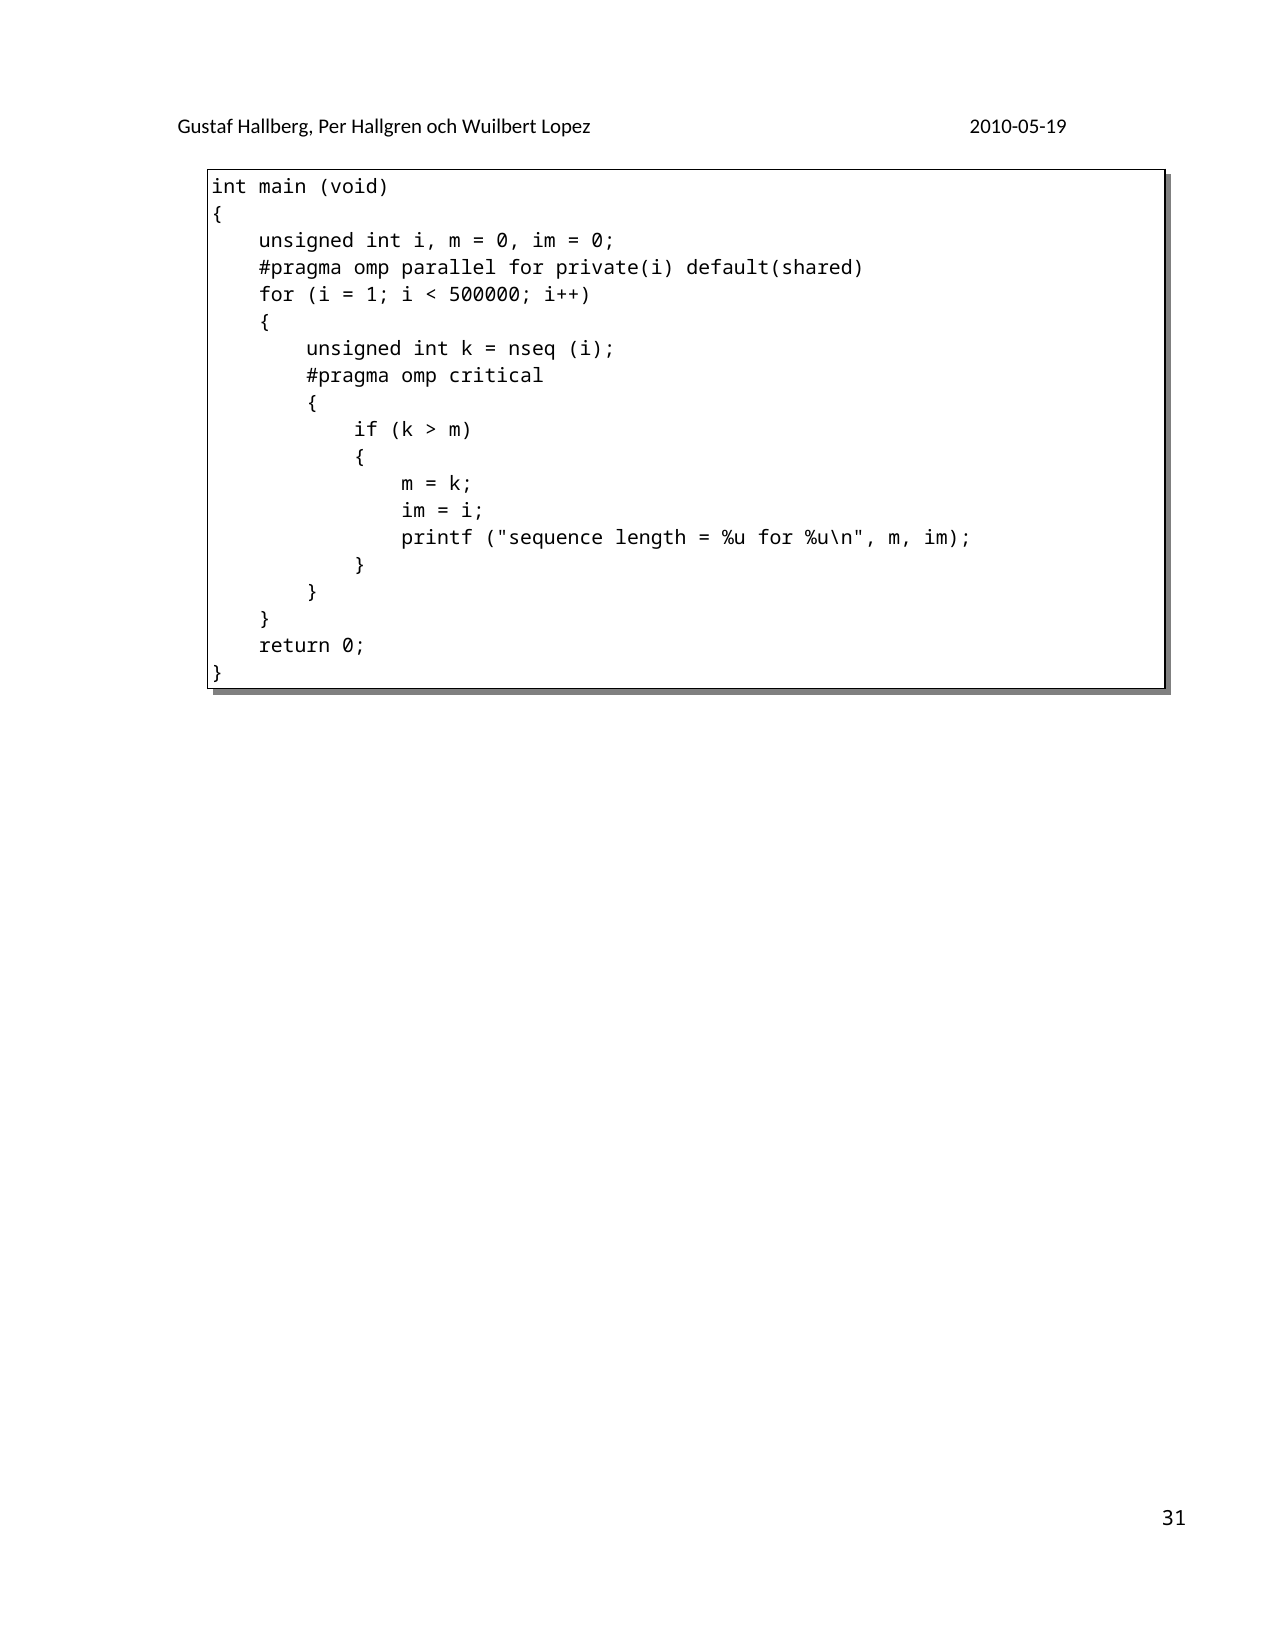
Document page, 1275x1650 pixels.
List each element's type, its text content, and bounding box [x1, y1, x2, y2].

text if (k > m) [208, 411, 1164, 438]
text m = k; [208, 465, 1164, 492]
text int main (void) [208, 170, 1164, 195]
text { [208, 438, 1164, 465]
text { [208, 384, 1164, 411]
text return 0; } [208, 627, 1164, 688]
text im = i; [208, 492, 1164, 519]
text #pragma omp critical [208, 357, 1164, 384]
text for (i = 1; i < 500000; i++) [208, 276, 1164, 303]
text } [208, 546, 1164, 573]
text unsigned int i, m = 0, im = 0; [208, 222, 1164, 249]
text printf ("sequence length = %u for %u\n", m, im); [208, 519, 1164, 546]
text #pragma omp parallel for private(i) default(shared) [208, 249, 1164, 276]
text { [208, 303, 1164, 330]
text { [208, 195, 1164, 222]
text } [208, 600, 1164, 627]
text } [208, 573, 1164, 600]
text unsigned int k = nseq (i); [208, 330, 1164, 357]
